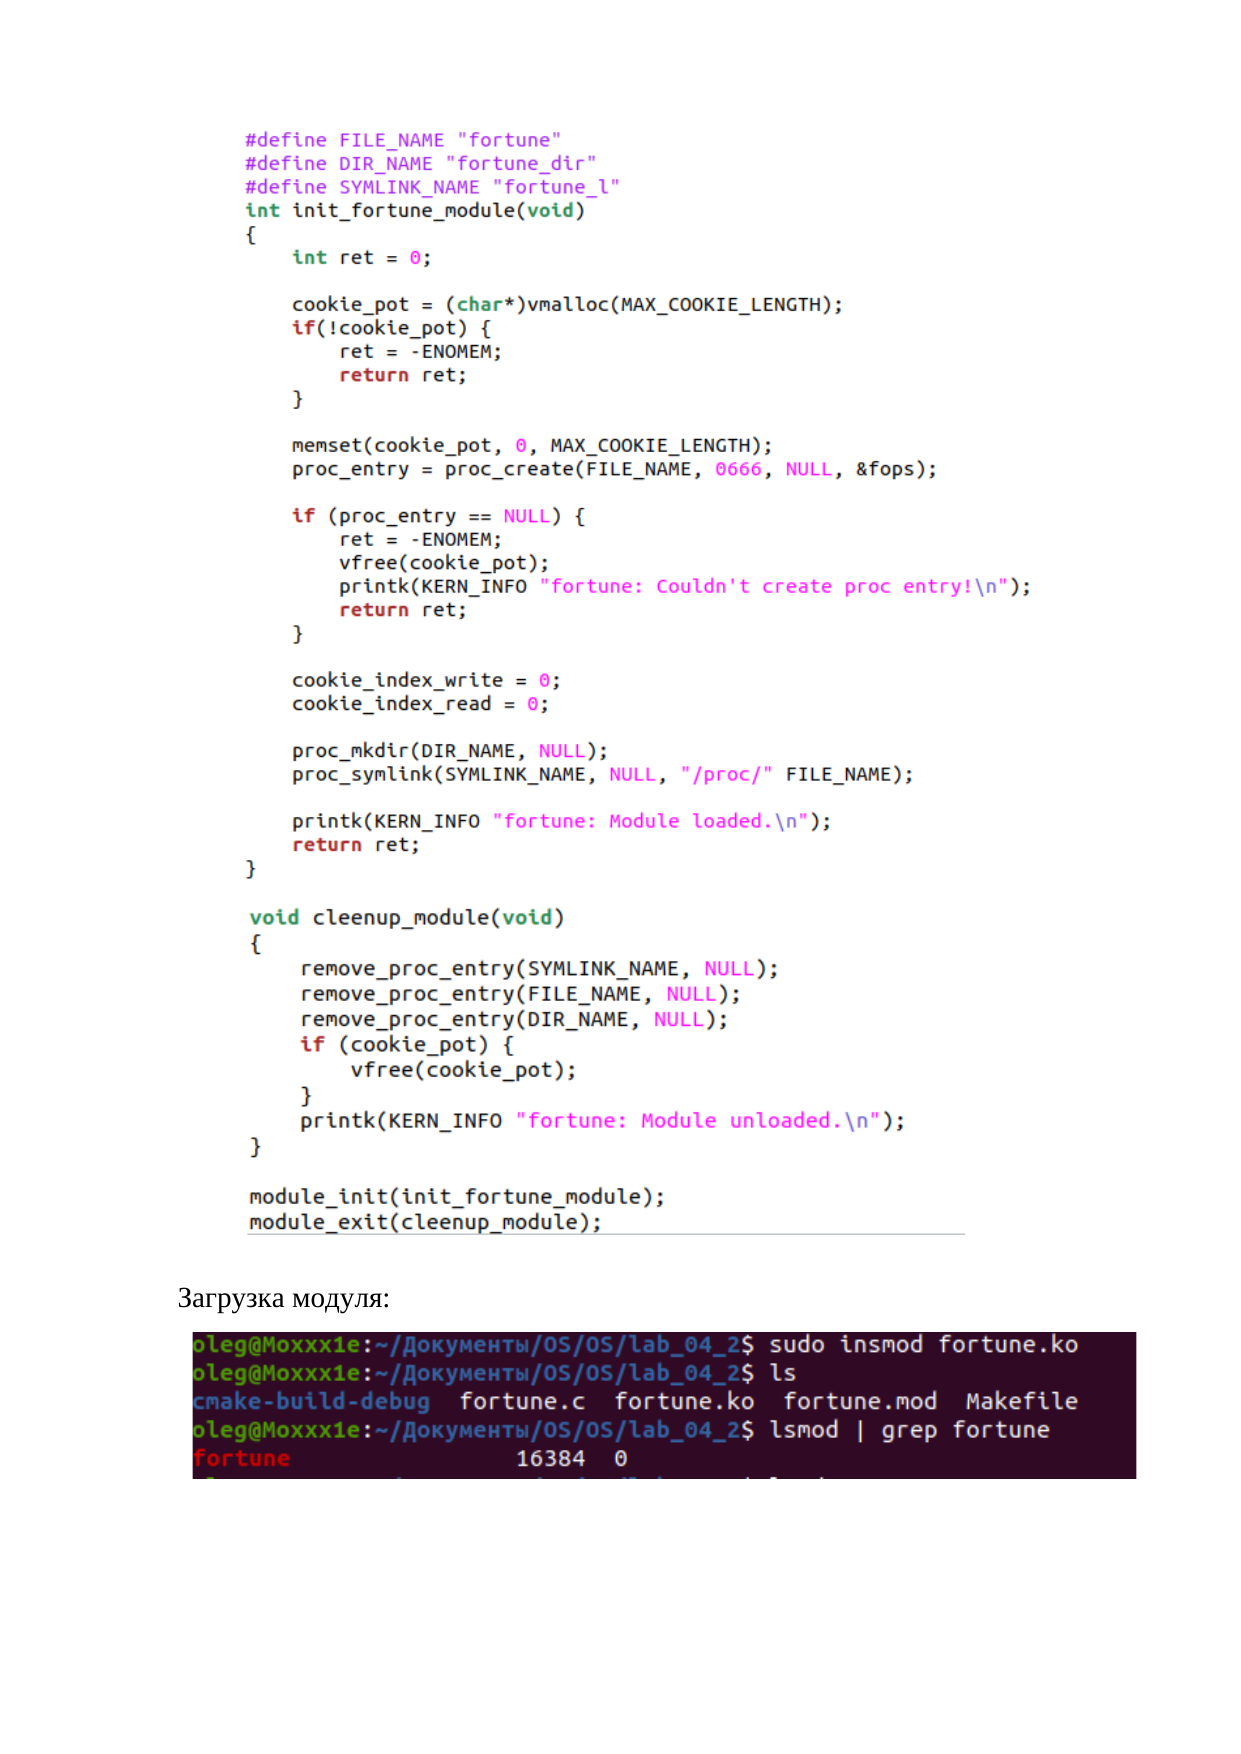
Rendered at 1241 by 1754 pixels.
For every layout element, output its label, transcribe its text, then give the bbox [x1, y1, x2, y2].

picture [192, 1332, 1137, 1479]
text Загрузка модуля: [177, 1280, 1152, 1313]
picture [244, 118, 1085, 893]
picture [247, 898, 966, 1235]
